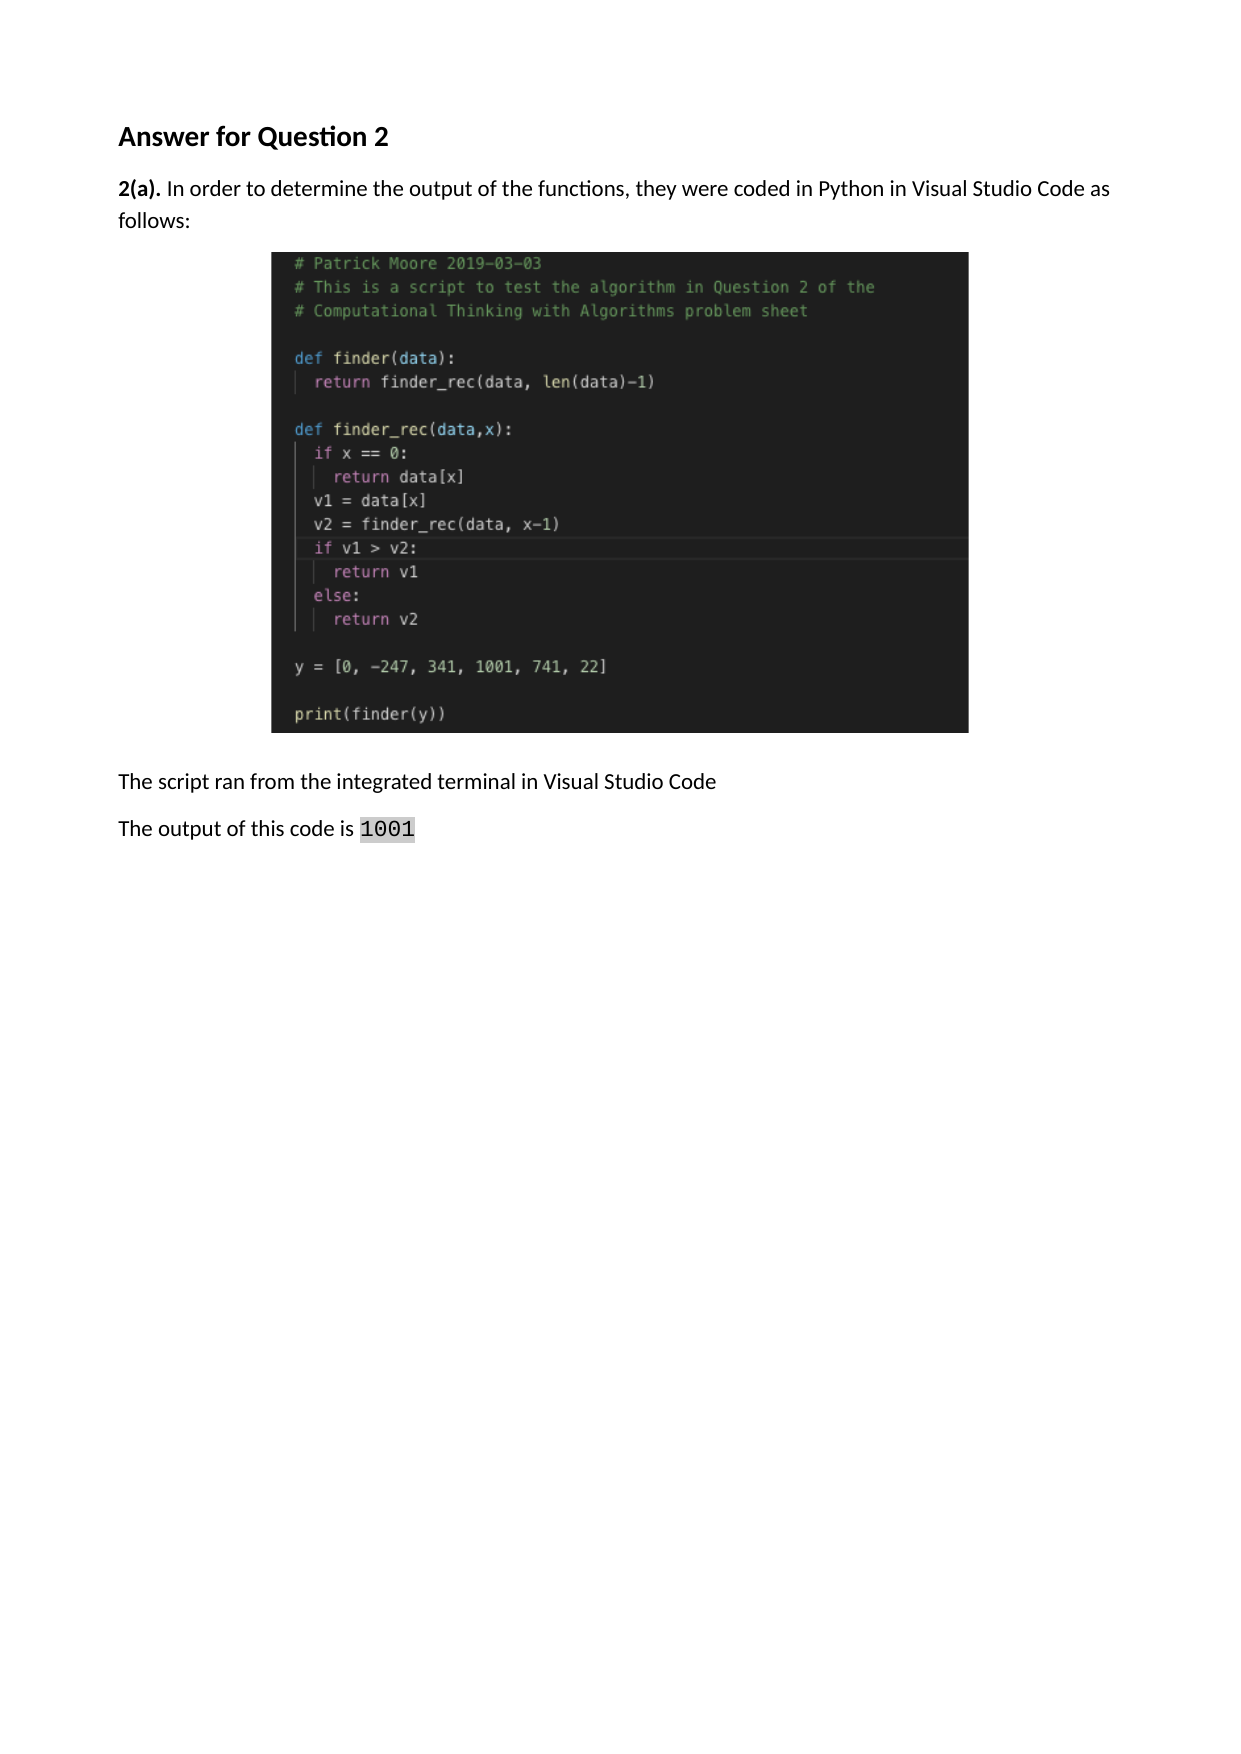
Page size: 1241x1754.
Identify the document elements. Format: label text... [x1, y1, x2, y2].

text The script ran from the integrated terminal in Visual Studio Code [118, 767, 1122, 795]
text The output of this code is 1001 [118, 814, 1122, 843]
picture [271, 252, 969, 733]
text Answer for Question 2 [118, 118, 1122, 154]
text 2(a). In order to determine the output of the functions, they were coded in Python in Visual Studio Code as follows: [118, 174, 1122, 234]
